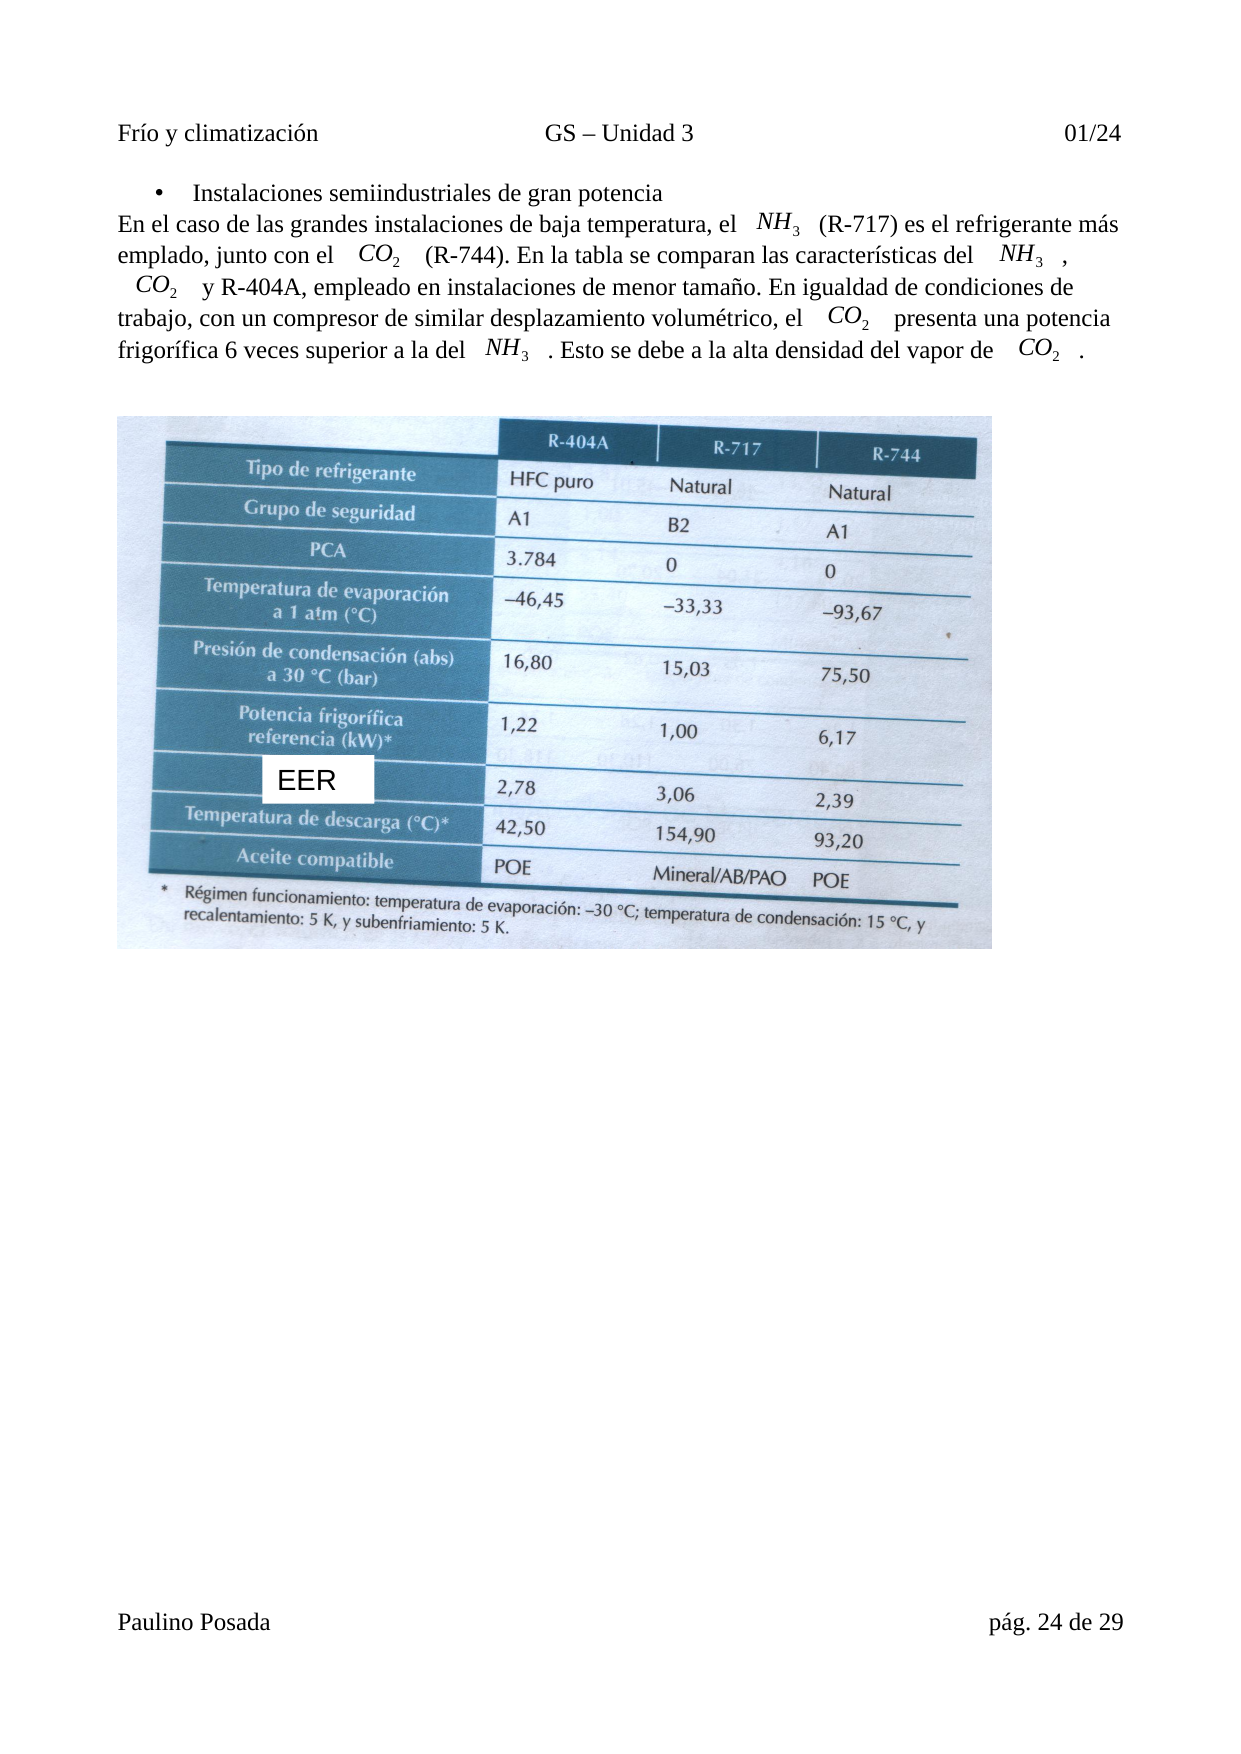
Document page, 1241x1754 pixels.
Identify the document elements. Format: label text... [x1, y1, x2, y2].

text https://www.youtube.com/@CasimiroCatalaGregori [992, 517, 1123, 546]
picture [117, 416, 992, 949]
text En el caso de las grandes instalaciones de baja temperatura, el(R-717) es el refrigerante más emplado, junto con el (R-744). En la tabla se comparan las características del , y R-404A, empleado en instalaciones de menor tamaño. En igualdad de condiciones de trabajo, con un compresor de similar desplazamiento volumétrico, el presenta una potencia frigorífica 6 veces superior a la del. Esto se debe a la alta densidad del vapor de . [117, 208, 1123, 365]
list Instalaciones semiindustriales de gran potencia [155, 178, 1123, 207]
text Vídeos refrigeración [992, 487, 1123, 516]
